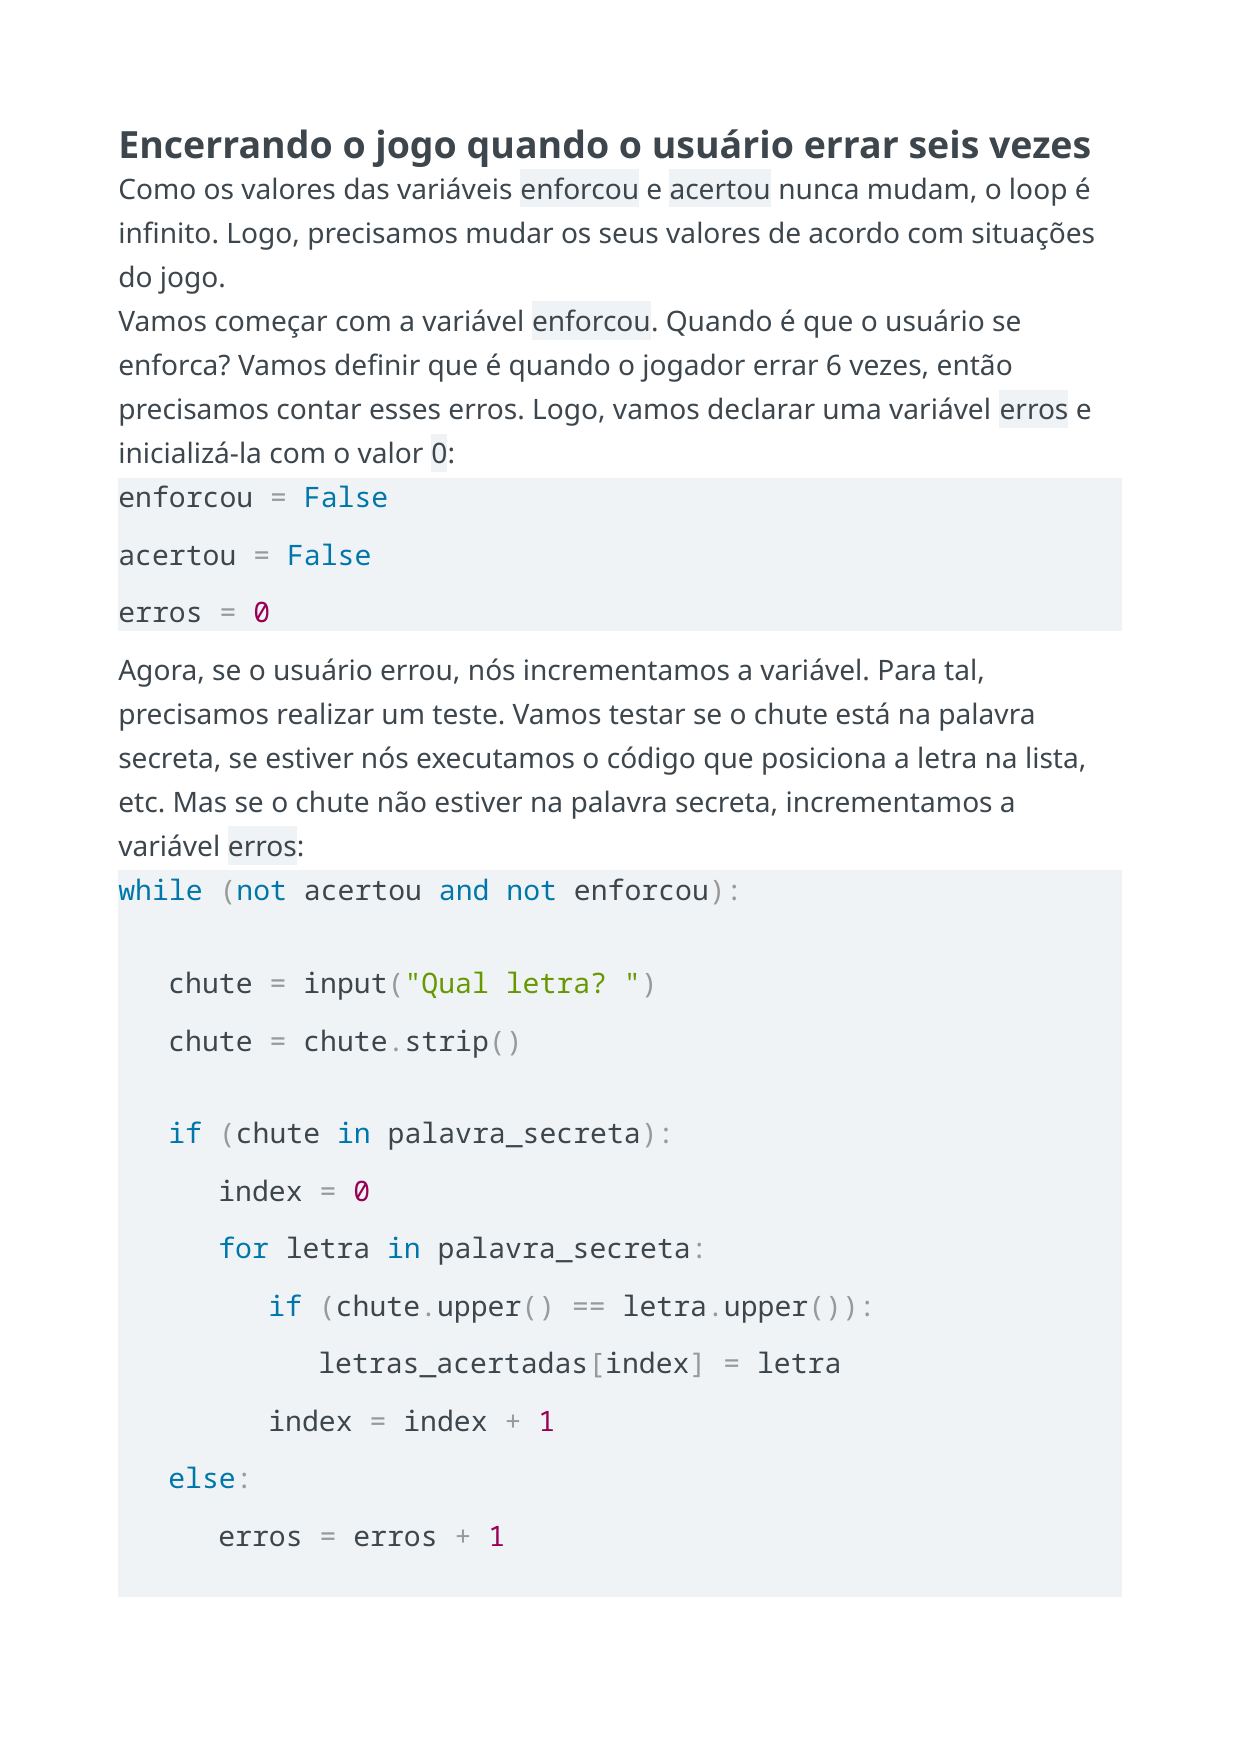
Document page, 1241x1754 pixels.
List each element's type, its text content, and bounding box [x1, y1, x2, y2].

text if (chute in palavra_secreta): [118, 1114, 1122, 1152]
text index = index + 1 [118, 1401, 1122, 1439]
text chute = chute.strip() [118, 1021, 1122, 1059]
text while (not acertou and not enforcou): [118, 870, 1122, 909]
text Agora, se o usuário errou, nós incrementamos a variável. Para tal, precisamos realizar um teste. Vamos testar se o chute está na palavra secreta, se estiver nós executamos o código que posiciona a letra na lista, etc. Mas se o chute não estiver na palavra secreta, incrementamos a variável erros: [118, 650, 1122, 865]
subtitle Encerrando o jogo quando o usuário errar seis vezes [118, 118, 1122, 169]
text Vamos começar com a variável enforcou. Quando é que o usuário se enforca? Vamos definir que é quando o jogador errar 6 vezes, então precisamos contar esses erros. Logo, vamos declarar uma variável erros e inicializá-la com o valor 0: [118, 301, 1122, 472]
text if (chute.upper() == letra.upper()): [118, 1286, 1122, 1324]
text acertou = False [118, 535, 1122, 573]
text else: [118, 1459, 1122, 1497]
text erros = 0 [118, 593, 1122, 631]
text enforcou = False [118, 478, 1122, 516]
text index = 0 [118, 1171, 1122, 1209]
text Como os valores das variáveis enforcou e acertou nunca mudam, o loop é infinito. Logo, precisamos mudar os seus valores de acordo com situações do jogo. [118, 169, 1122, 296]
text chute = input("Qual letra? ") [118, 963, 1122, 1002]
text for letra in palavra_secreta: [118, 1229, 1122, 1267]
text letras_acertadas[index] = letra [118, 1344, 1122, 1382]
text erros = erros + 1 [118, 1516, 1122, 1554]
